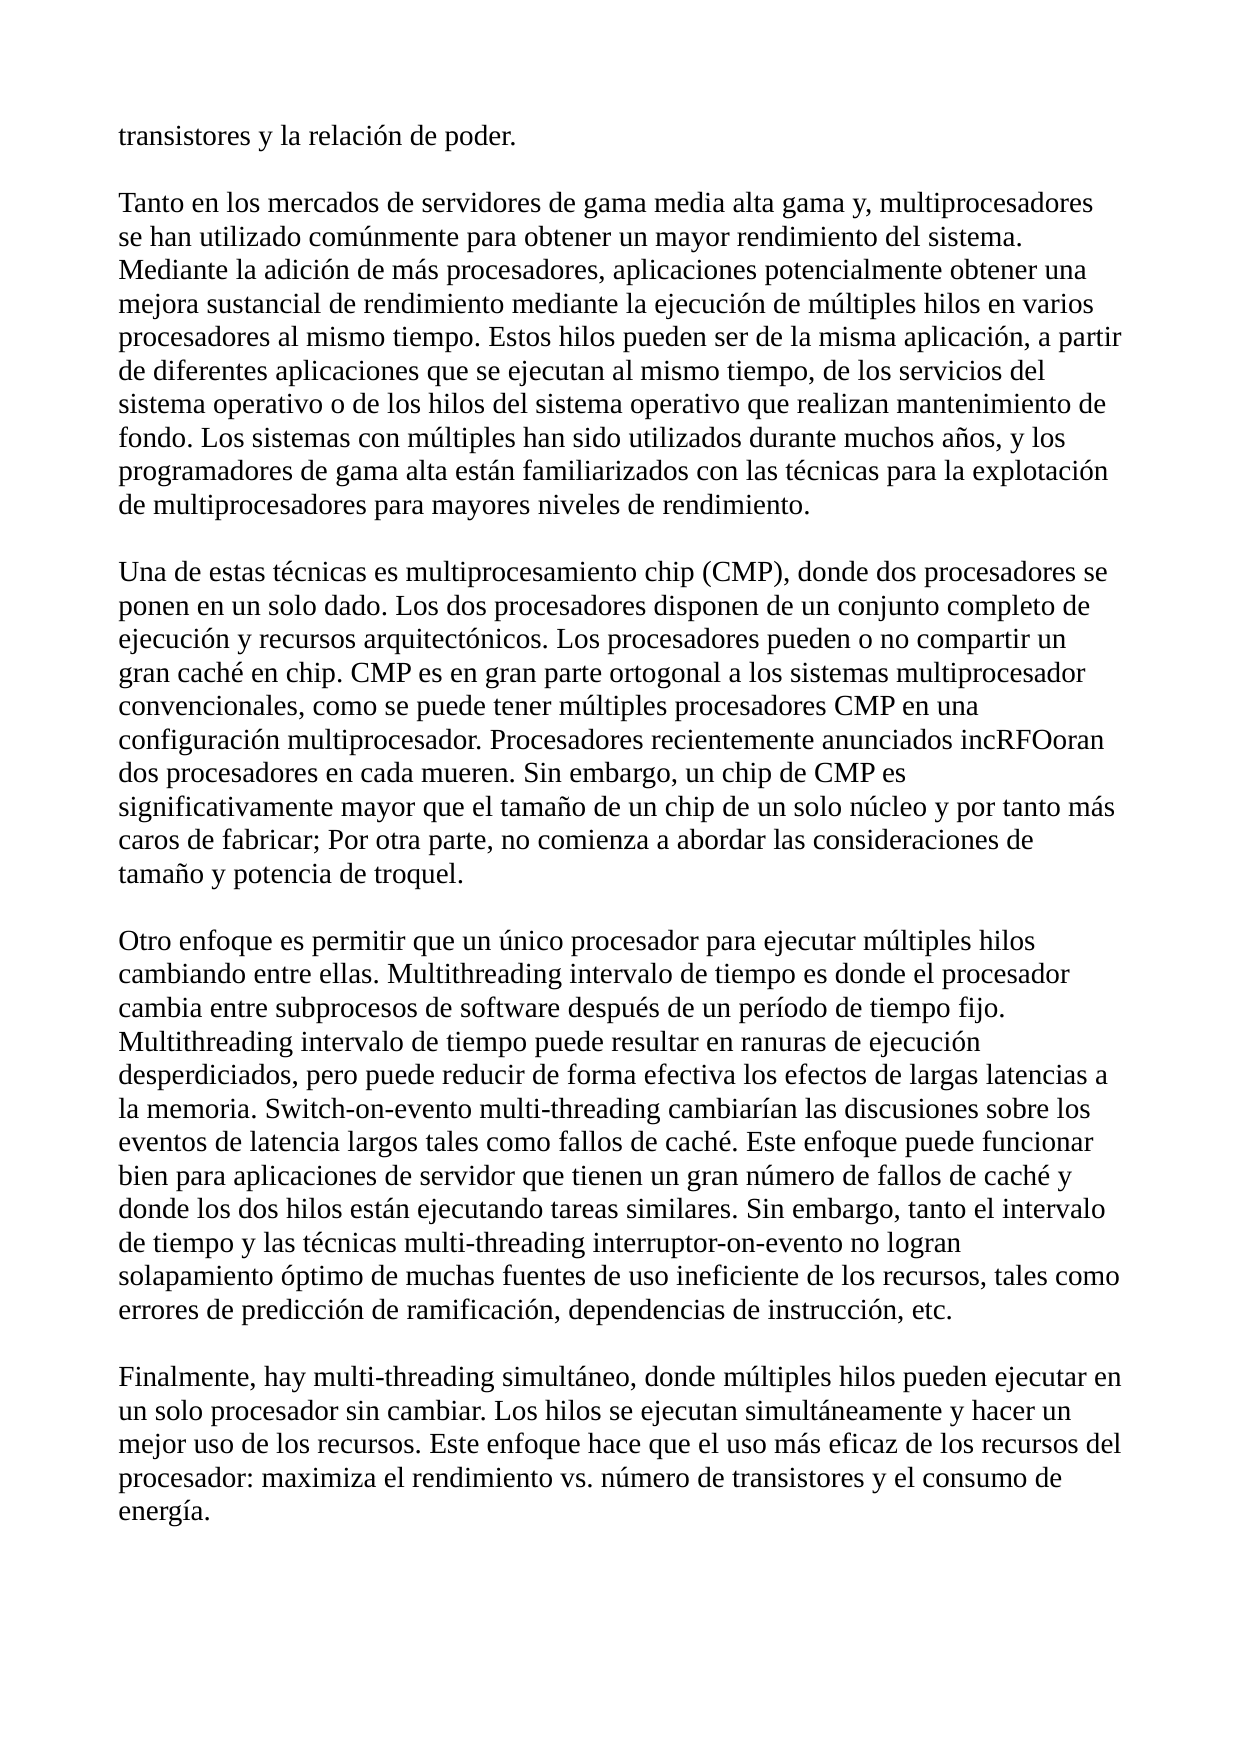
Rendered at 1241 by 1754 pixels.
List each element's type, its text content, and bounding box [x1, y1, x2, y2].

text Tanto en los mercados de servidores de gama media alta gama y, multiprocesadores se han utilizado comúnmente para obtener un mayor rendimiento del sistema. Mediante la adición de más procesadores, aplicaciones potencialmente obtener una mejora sustancial de rendimiento mediante la ejecución de múltiples hilos en varios procesadores al mismo tiempo. Estos hilos pueden ser de la misma aplicación, a partir de diferentes aplicaciones que se ejecutan al mismo tiempo, de los servicios del sistema operativo o de los hilos del sistema operativo que realizan mantenimiento de fondo. Los sistemas con múltiples han sido utilizados durante muchos años, y los programadores de gama alta están familiarizados con las técnicas para la explotación de multiprocesadores para mayores niveles de rendimiento. [118, 185, 1122, 521]
text Finalmente, hay multi-threading simultáneo, donde múltiples hilos pueden ejecutar en un solo procesador sin cambiar. Los hilos se ejecutan simultáneamente y hacer un mejor uso de los recursos. Este enfoque hace que el uso más eficaz de los recursos del procesador: maximiza el rendimiento vs. número de transistores y el consumo de energía. [118, 1359, 1122, 1527]
text Otro enfoque es permitir que un único procesador para ejecutar múltiples hilos cambiando entre ellas. Multithreading intervalo de tiempo es donde el procesador cambia entre subprocesos de software después de un período de tiempo fijo. Multithreading intervalo de tiempo puede resultar en ranuras de ejecución desperdiciados, pero puede reducir de forma efectiva los efectos de largas latencias a la memoria. Switch-on-evento multi-threading cambiarían las discusiones sobre los eventos de latencia largos tales como fallos de caché. Este enfoque puede funcionar bien para aplicaciones de servidor que tienen un gran número de fallos de caché y donde los dos hilos están ejecutando tareas similares. Sin embargo, tanto el intervalo de tiempo y las técnicas multi-threading interruptor-on-evento no logran solapamiento óptimo de muchas fuentes de uso ineficiente de los recursos, tales como errores de predicción de ramificación, dependencias de instrucción, etc. [118, 923, 1122, 1326]
text Una de estas técnicas es multiprocesamiento chip (CMP), donde dos procesadores se ponen en un solo dado. Los dos procesadores disponen de un conjunto completo de ejecución y recursos arquitectónicos. Los procesadores pueden o no compartir un gran caché en chip. CMP es en gran parte ortogonal a los sistemas multiprocesador convencionales, como se puede tener múltiples procesadores CMP en una configuración multiprocesador. Procesadores recientemente anunciados incRFOoran dos procesadores en cada mueren. Sin embargo, un chip de CMP es significativamente mayor que el tamaño de un chip de un solo núcleo y por tanto más caros de fabricar; Por otra parte, no comienza a abordar las consideraciones de tamaño y potencia de troquel. [118, 554, 1122, 889]
text transistores y la relación de poder. [118, 118, 1122, 152]
